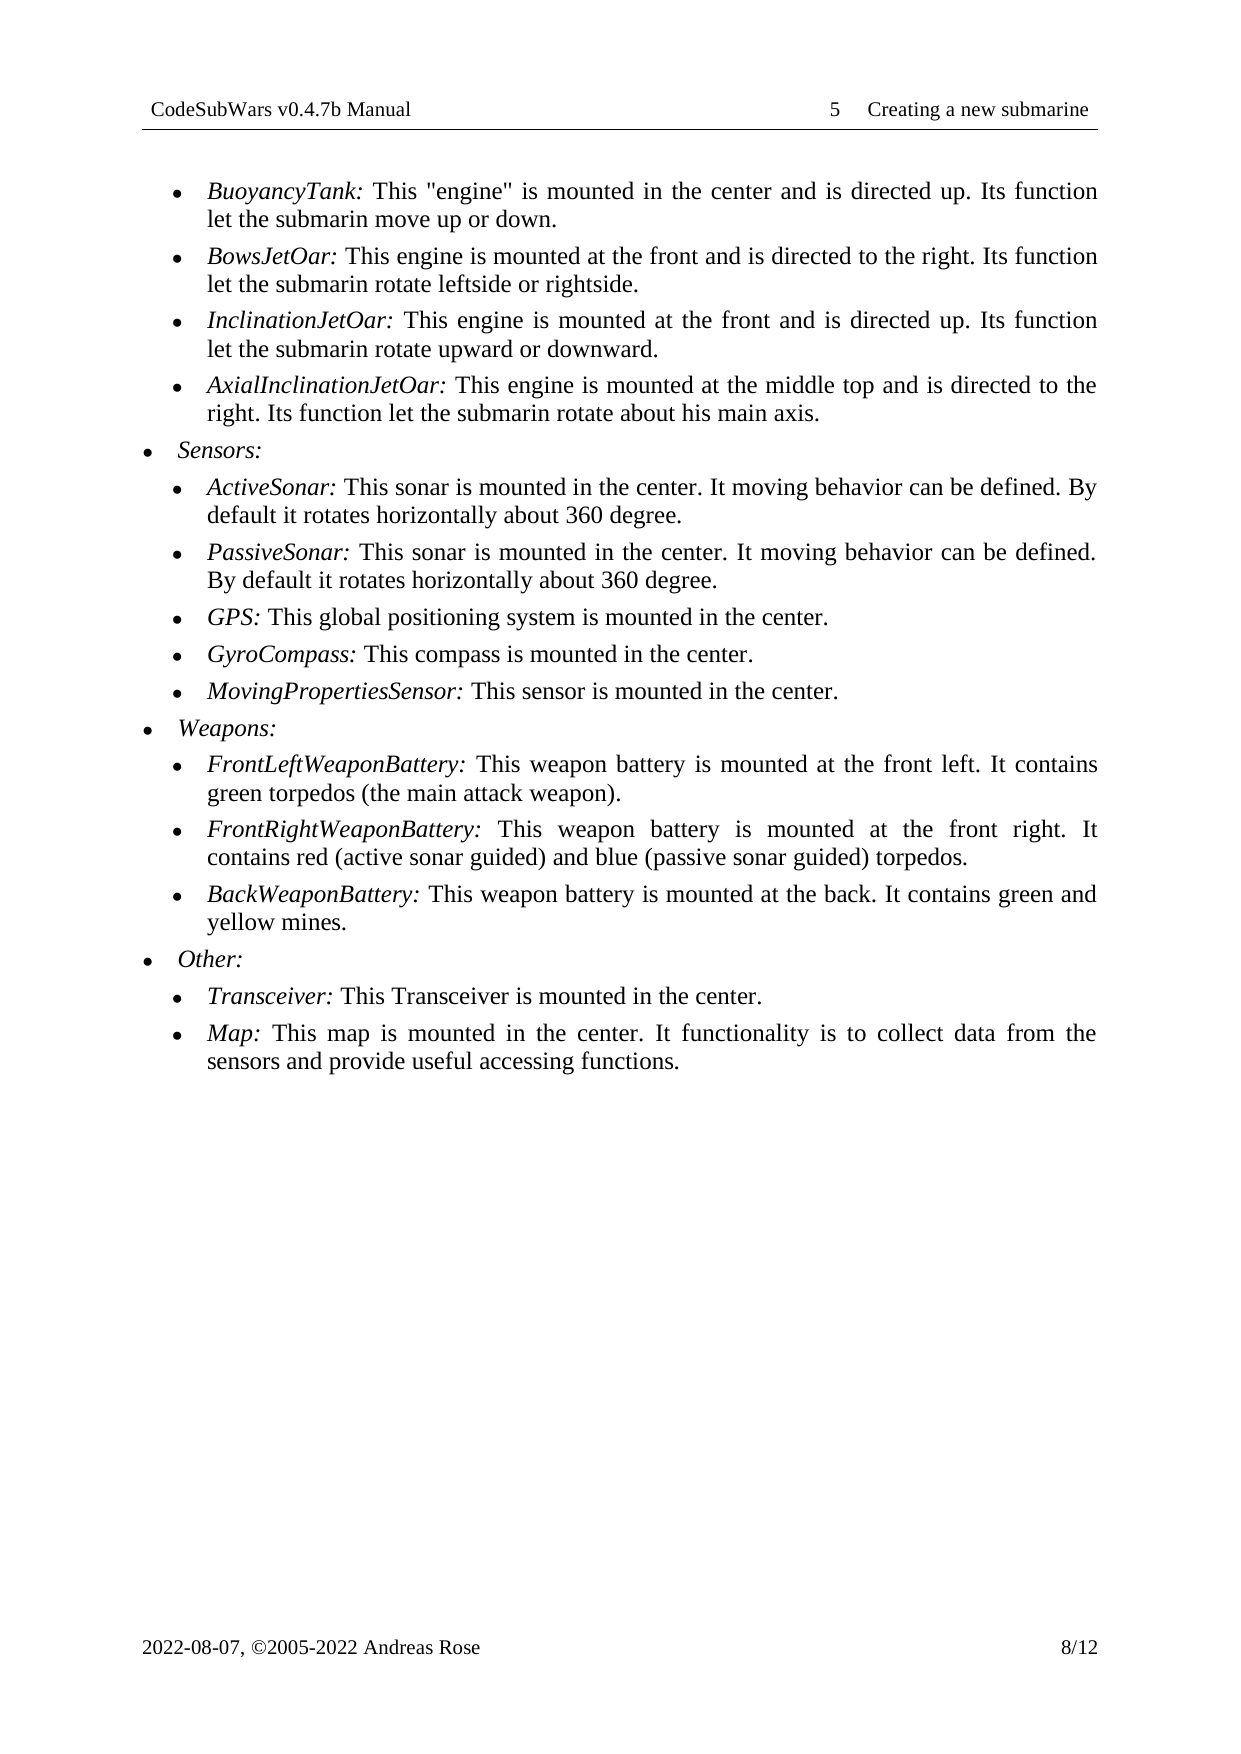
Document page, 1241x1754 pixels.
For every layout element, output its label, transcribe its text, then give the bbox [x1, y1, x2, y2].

list BuoyancyTank: This "engine" is mounted in the center and is directed up. Its function let the submarin move up or down. [171, 177, 1098, 233]
list BowsJetOar: This engine is mounted at the front and is directed to the right. Its function let the submarin rotate leftside or rightside. [171, 242, 1098, 298]
list FrontLeftWeaponBattery: This weapon battery is mounted at the front left. It contains green torpedos (the main attack weapon). [171, 750, 1098, 806]
list InclinationJetOar: This engine is mounted at the front and is directed up. Its function let the submarin rotate upward or downward. [171, 306, 1098, 362]
list Other: [142, 945, 1098, 973]
list GyroCompass: This compass is mounted in the center. [171, 640, 1098, 668]
list Transceiver: This Transceiver is mounted in the center. [171, 982, 1098, 1010]
list Sensors: [142, 436, 1098, 464]
list Weapons: [142, 713, 1098, 742]
list AxialInclinationJetOar: This engine is mounted at the middle top and is directed to the right. Its function let the submarin rotate about his main axis. [171, 371, 1098, 427]
list ActiveSonar: This sonar is mounted in the center. It moving behavior can be defined. By default it rotates horizontally about 360 degree. [171, 473, 1098, 529]
list GPS: This global positioning system is mounted in the center. [171, 603, 1098, 631]
list MovingPropertiesSensor: This sensor is mounted in the center. [171, 677, 1098, 705]
list BackWeaponBattery: This weapon battery is mounted at the back. It contains green and yellow mines. [171, 880, 1098, 936]
list PassiveSonar: This sonar is mounted in the center. It moving behavior can be defined. By default it rotates horizontally about 360 degree. [171, 538, 1098, 594]
list FrontRightWeaponBattery: This weapon battery is mounted at the front right. It contains red (active sonar guided) and blue (passive sonar guided) torpedos. [171, 815, 1098, 871]
list Map: This map is mounted in the center. It functionality is to collect data from the sensors and provide useful accessing functions. [171, 1019, 1098, 1075]
